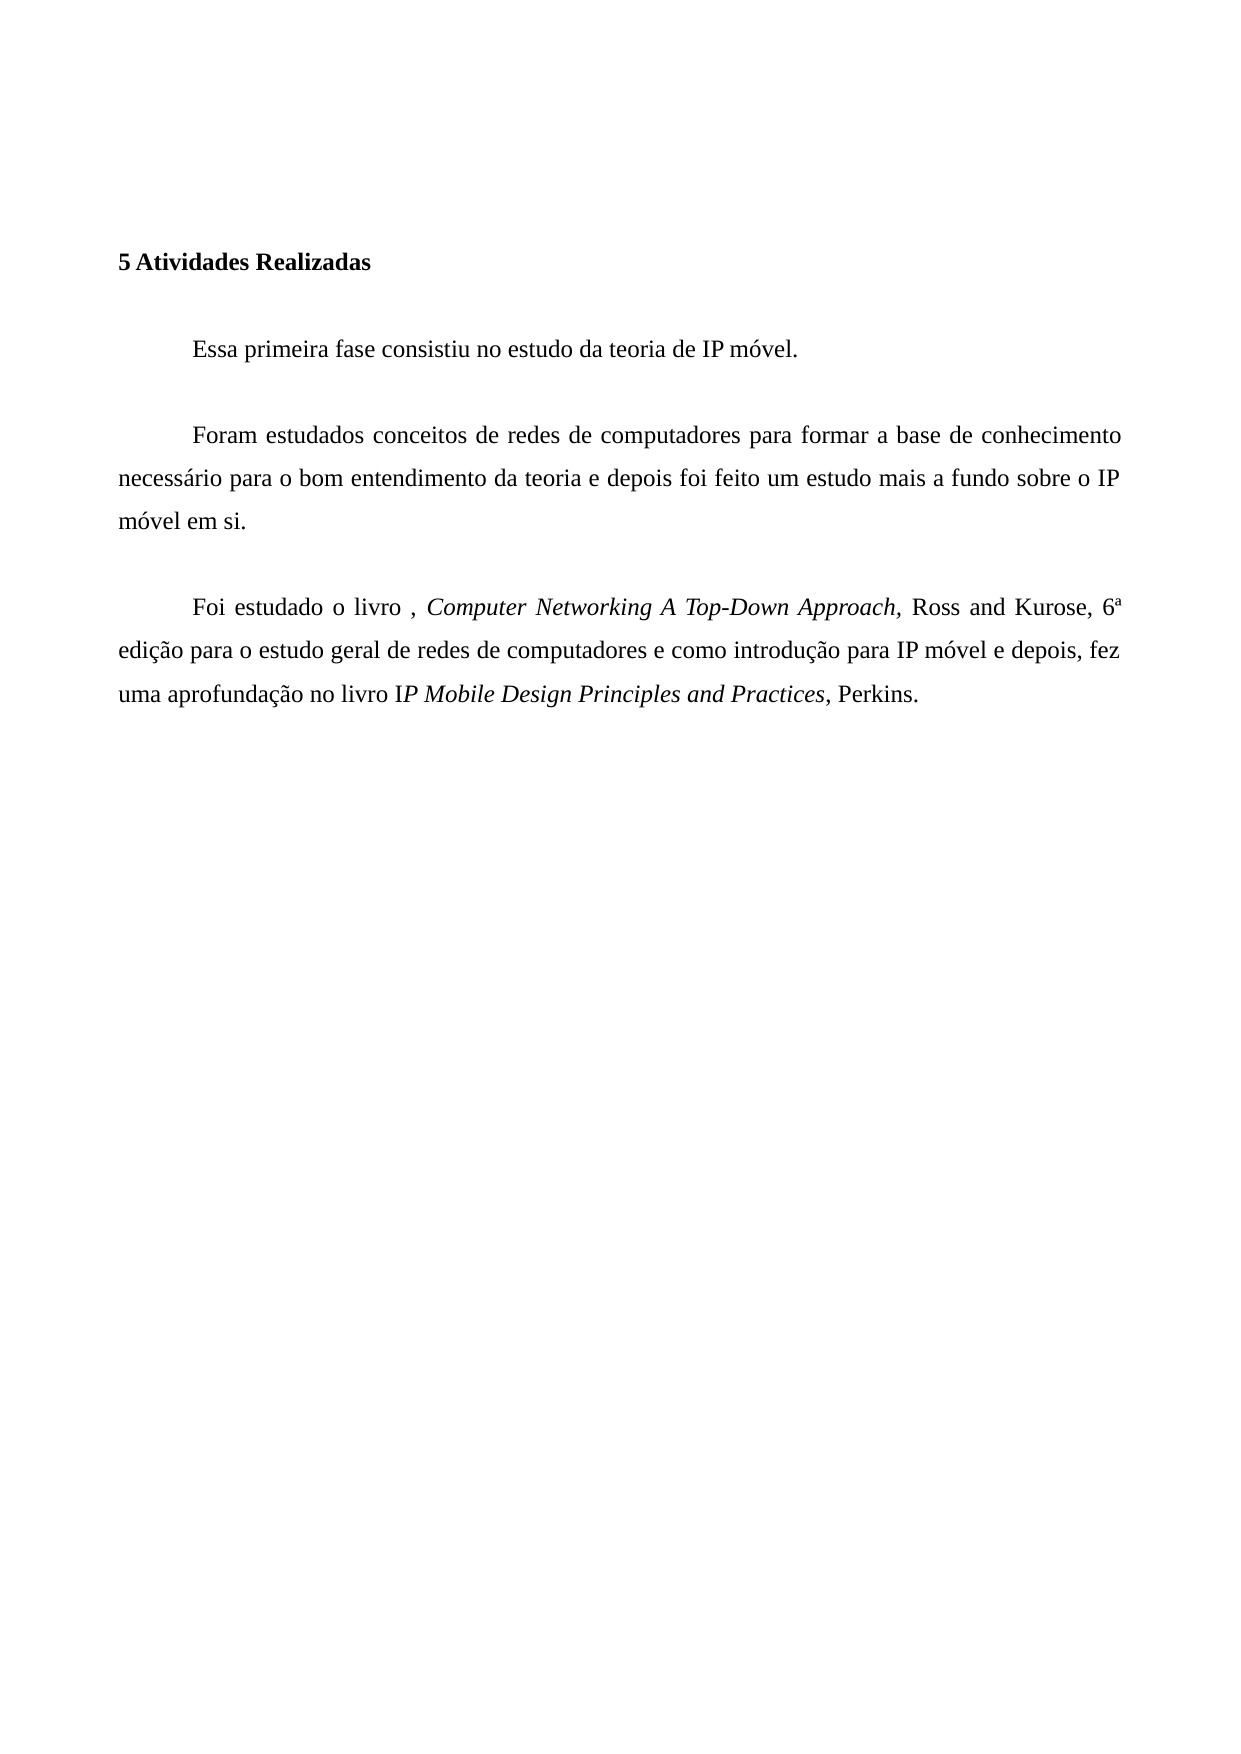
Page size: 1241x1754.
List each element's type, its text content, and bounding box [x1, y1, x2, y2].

text Foram estudados conceitos de redes de computadores para formar a base de conhecimento necessário para o bom entendimento da teoria e depois foi feito um estudo mais a fundo sobre o IP móvel em si. [118, 420, 1122, 535]
text 5 Atividades Realizadas [118, 247, 1122, 276]
text Essa primeira fase consistiu no estudo da teoria de IP móvel. [118, 334, 1122, 362]
text Foi estudado o livro , Computer Networking A Top-Down Approach, Ross and Kurose, 6ª edição para o estudo geral de redes de computadores e como introdução para IP móvel e depois, fez uma aprofundação no livro IP Mobile Design Principles and Practices, Perkins. [118, 592, 1122, 707]
